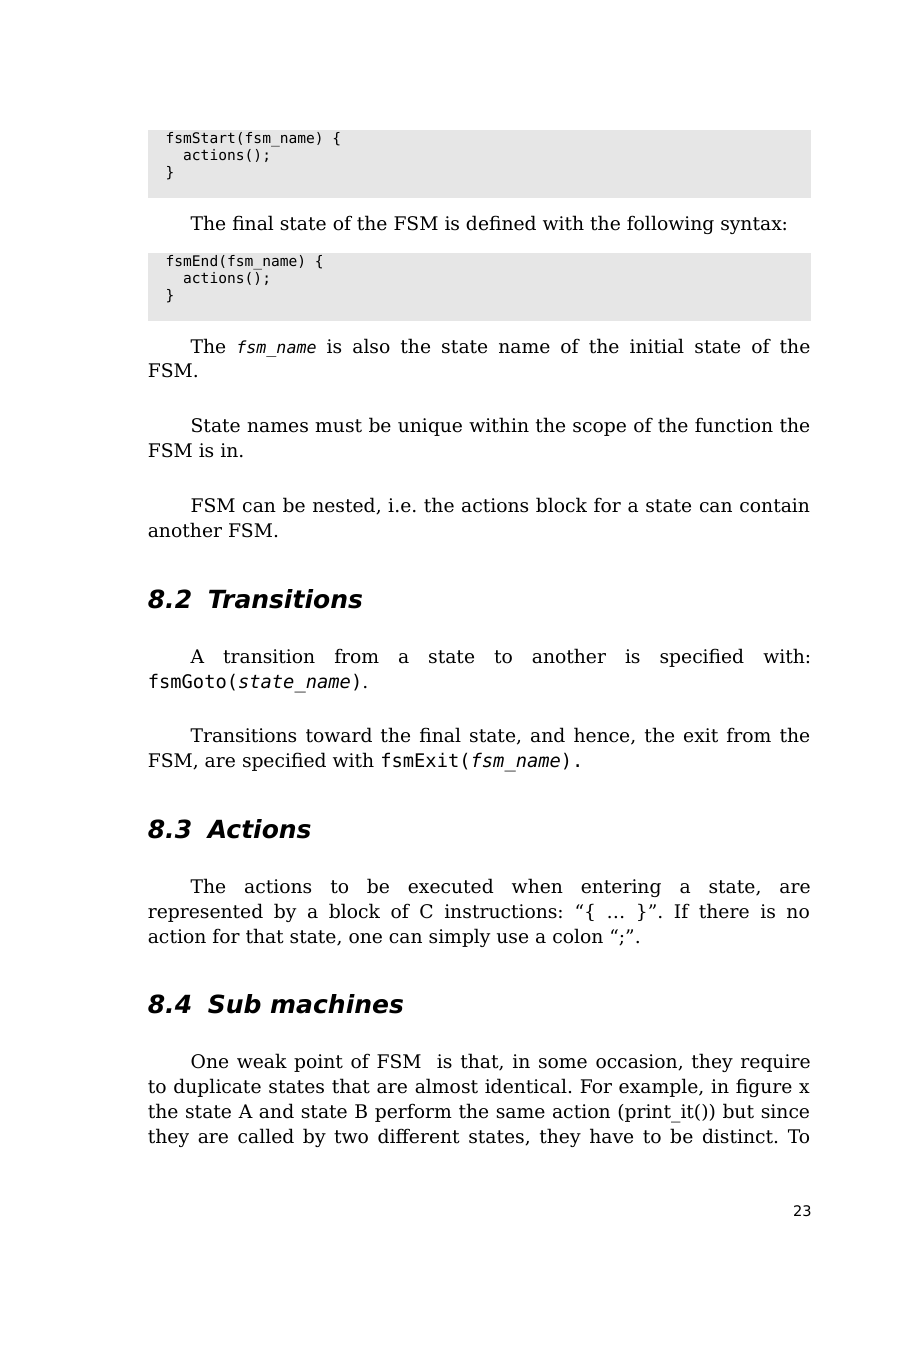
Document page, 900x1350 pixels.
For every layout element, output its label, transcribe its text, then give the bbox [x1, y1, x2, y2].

text One weak point of FSM is that, in some occasion, they require to duplicate states that are almost identical. For example, in figure x the state A and state B perform the same action (print_it()) but since they are called by two different states, they have to be distinct. To [148, 1051, 811, 1148]
text FSM can be nested, i.e. the actions block for a state can contain another FSM. [148, 495, 811, 542]
subtitle Sub machines [148, 991, 811, 1020]
text fsmStart(fsm_name) { [148, 130, 811, 147]
text fsmEnd(fsm_name) { [148, 253, 811, 270]
text The actions to be executed when entering a state, are represented by a block of C instructions: “{ … }”. If there is no action for that state, one can simply use a colon “;”. [148, 876, 811, 948]
text State names must be unique within the scope of the function the FSM is in. [148, 415, 811, 462]
text The final state of the FSM is defined with the following syntax: [148, 213, 811, 235]
text Transitions toward the final state, and hence, the exit from the FSM, are specified with fsmExit(fsm_name). [148, 726, 811, 772]
text A transition from a state to another is specified with: fsmGoto(state_name). [148, 646, 811, 692]
text } [148, 287, 811, 304]
subtitle Transitions [148, 585, 811, 614]
text actions(); [148, 270, 811, 287]
text The fsm_name is also the state name of the initial state of the FSM. [148, 336, 811, 382]
text actions(); [148, 147, 811, 164]
text } [148, 164, 811, 181]
subtitle Actions [148, 815, 811, 844]
